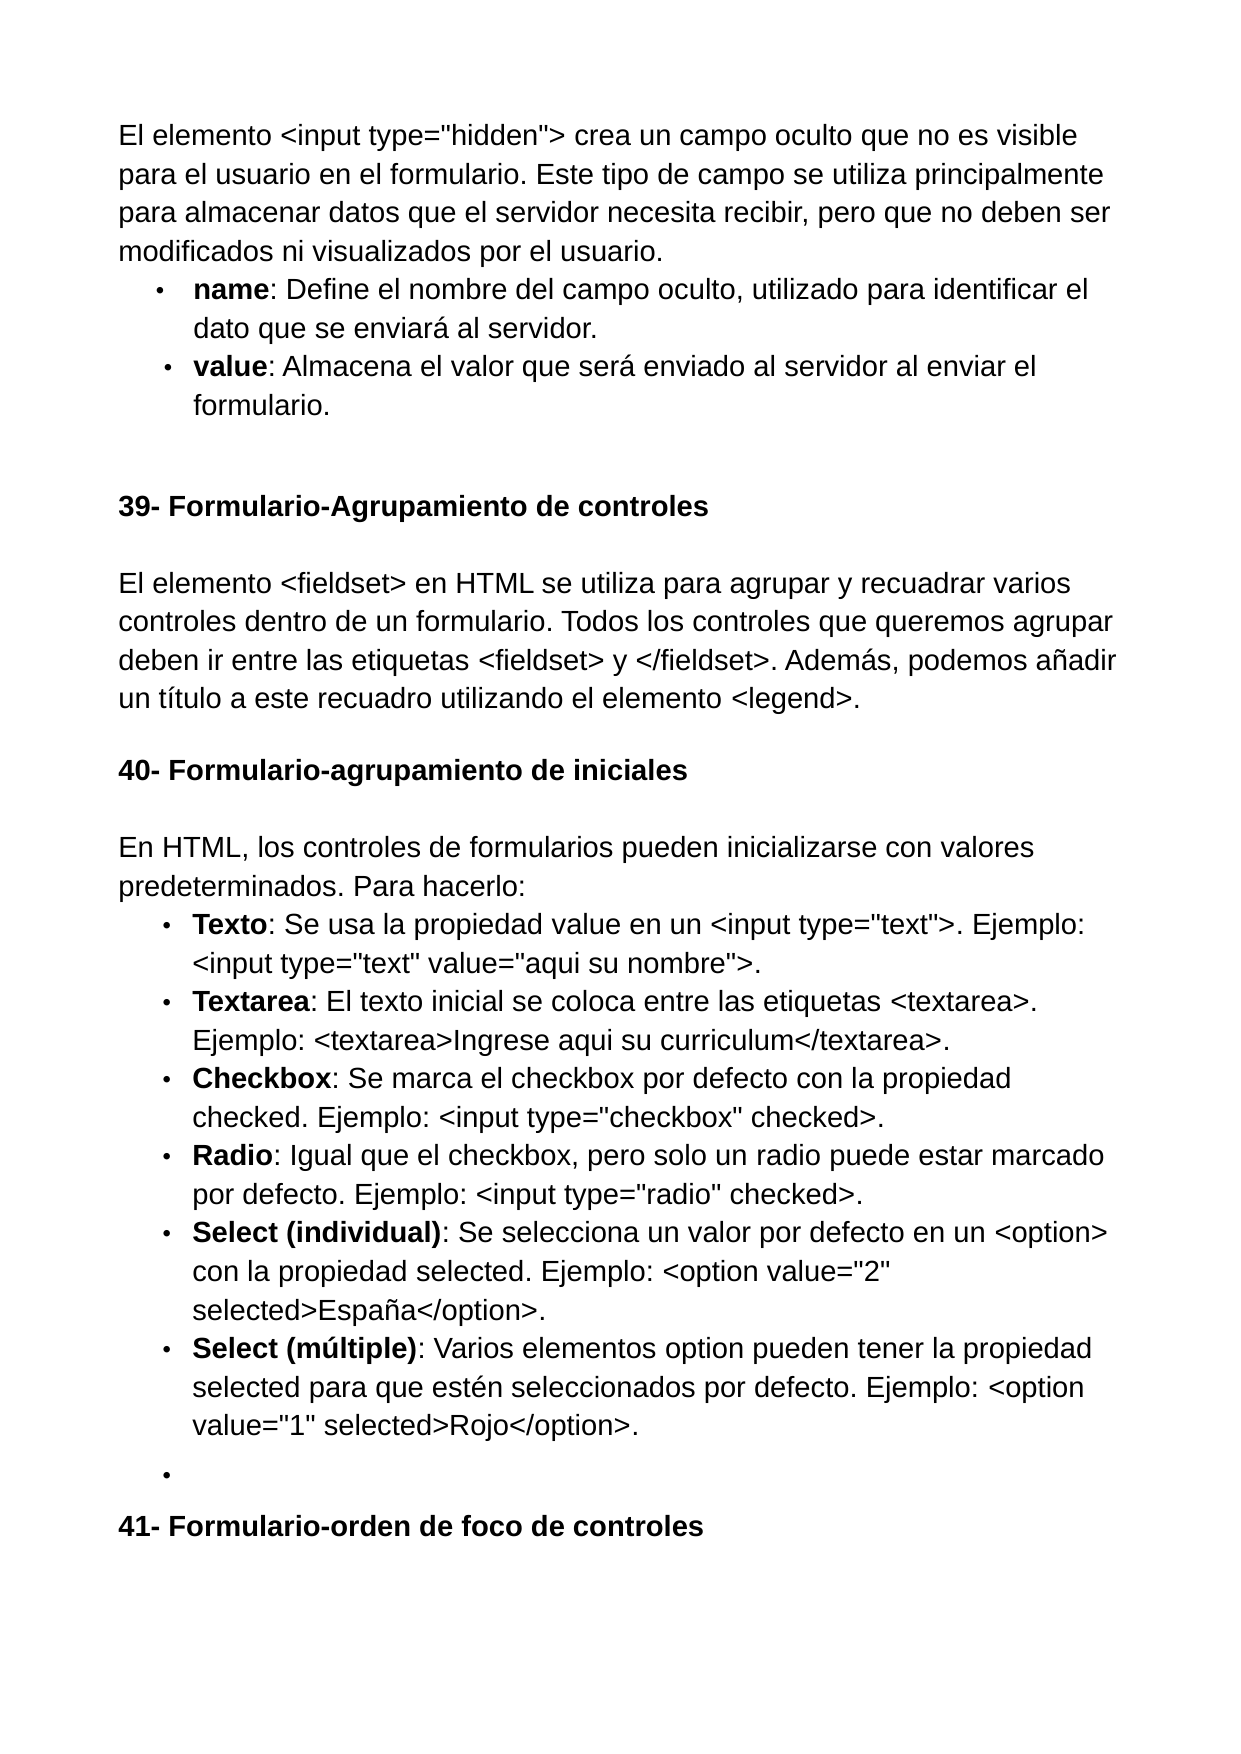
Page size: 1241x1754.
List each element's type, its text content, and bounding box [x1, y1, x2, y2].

list value: Almacena el valor que será enviado al servidor al enviar el formulario. [164, 349, 1122, 421]
text En HTML, los controles de formularios pueden inicializarse con valores predeterminados. Para hacerlo: [118, 830, 1122, 902]
text 39- Formulario-Agrupamiento de controles [118, 489, 1122, 522]
list Select (múltiple): Varios elementos option pueden tener la propiedad selected para que estén seleccionados por defecto. Ejemplo: <option value="1" selected>Rojo</option>. [162, 1331, 1122, 1442]
text 40- Formulario-agrupamiento de iniciales [118, 753, 1122, 786]
list Texto: Se usa la propiedad value en un <input type="text">. Ejemplo: <input type="text" value="aqui su nombre">. [162, 907, 1122, 979]
text El elemento <fieldset> en HTML se utiliza para agrupar y recuadrar varios controles dentro de un formulario. Todos los controles que queremos agrupar deben ir entre las etiquetas <fieldset> y </fieldset>. Además, podemos añadir un título a este recuadro utilizando el elemento <legend>. [118, 566, 1122, 715]
text El elemento <input type="hidden"> crea un campo oculto que no es visible para el usuario en el formulario. Este tipo de campo se utiliza principalmente para almacenar datos que el servidor necesita recibir, pero que no deben ser modificados ni visualizados por el usuario. [118, 118, 1122, 267]
list Textarea: El texto inicial se coloca entre las etiquetas <textarea>. Ejemplo: <textarea>Ingrese aqui su curriculum</textarea>. [162, 984, 1122, 1056]
list name: Define el nombre del campo oculto, utilizado para identificar el dato que se enviará al servidor. [156, 272, 1122, 344]
list Checkbox: Se marca el checkbox por defecto con la propiedad checked. Ejemplo: <input type="checkbox" checked>. [162, 1061, 1122, 1133]
list Radio: Igual que el checkbox, pero solo un radio puede estar marcado por defecto. Ejemplo: <input type="radio" checked>. [162, 1138, 1122, 1210]
text 41- Formulario-orden de foco de controles [118, 1509, 1122, 1542]
list Select (individual): Se selecciona un valor por defecto en un <option> con la propiedad selected. Ejemplo: <option value="2" selected>España</option>. [162, 1215, 1122, 1326]
